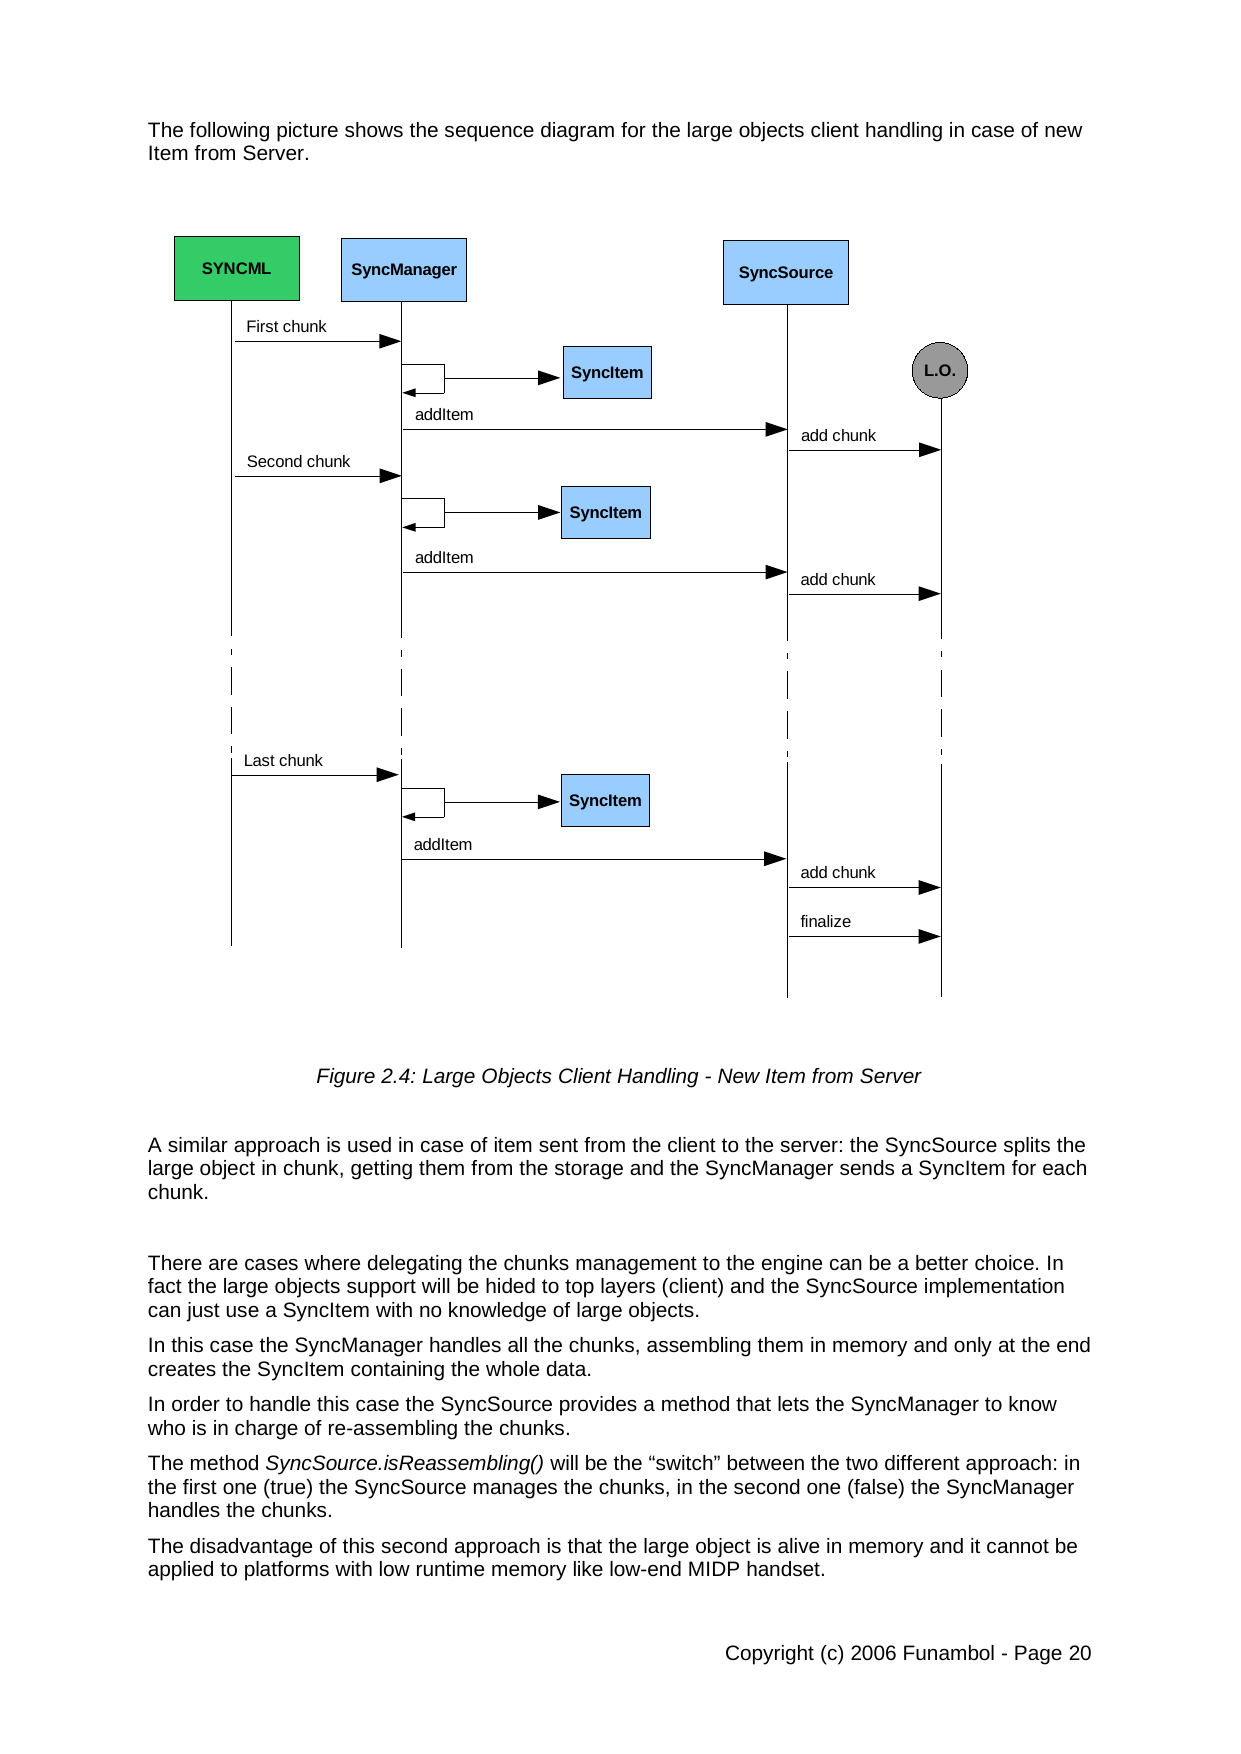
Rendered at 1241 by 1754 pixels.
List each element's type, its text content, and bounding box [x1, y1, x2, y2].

text The disadvantage of this second approach is that the large object is alive in memory and it cannot be applied to platforms with low runtime memory like low-end MIDP handset. [148, 1534, 1093, 1581]
text The following picture shows the sequence diagram for the large objects client handling in case of new Item from Server. [148, 118, 1093, 165]
text There are cases where delegating the chunks management to the engine can be a better choice. In fact the large objects support will be hided to top layers (client) and the SyncSource implementation can just use a SyncItem with no knowledge of large objects. [148, 1251, 1093, 1322]
text The method SyncSource.isReassembling() will be the “switch” between the two different approach: in the first one (true) the SyncSource manages the chunks, in the second one (false) the SyncManager handles the chunks. [148, 1452, 1093, 1522]
text Figure 2.4: Large Objects Client Handling - New Item from Server [171, 1064, 1069, 1088]
text In this case the SyncManager handles all the chunks, assembling them in memory and only at the end creates the SyncItem containing the whole data. [148, 1334, 1093, 1381]
text A similar approach is used in case of item sent from the client to the server: the SyncSource splits the large object in chunk, getting them from the storage and the SyncManager sends a SyncItem for each chunk. [148, 1133, 1093, 1204]
text In order to handle this case the SyncSource provides a method that lets the SyncManager to know who is in charge of re-assembling the chunks. [148, 1393, 1093, 1440]
